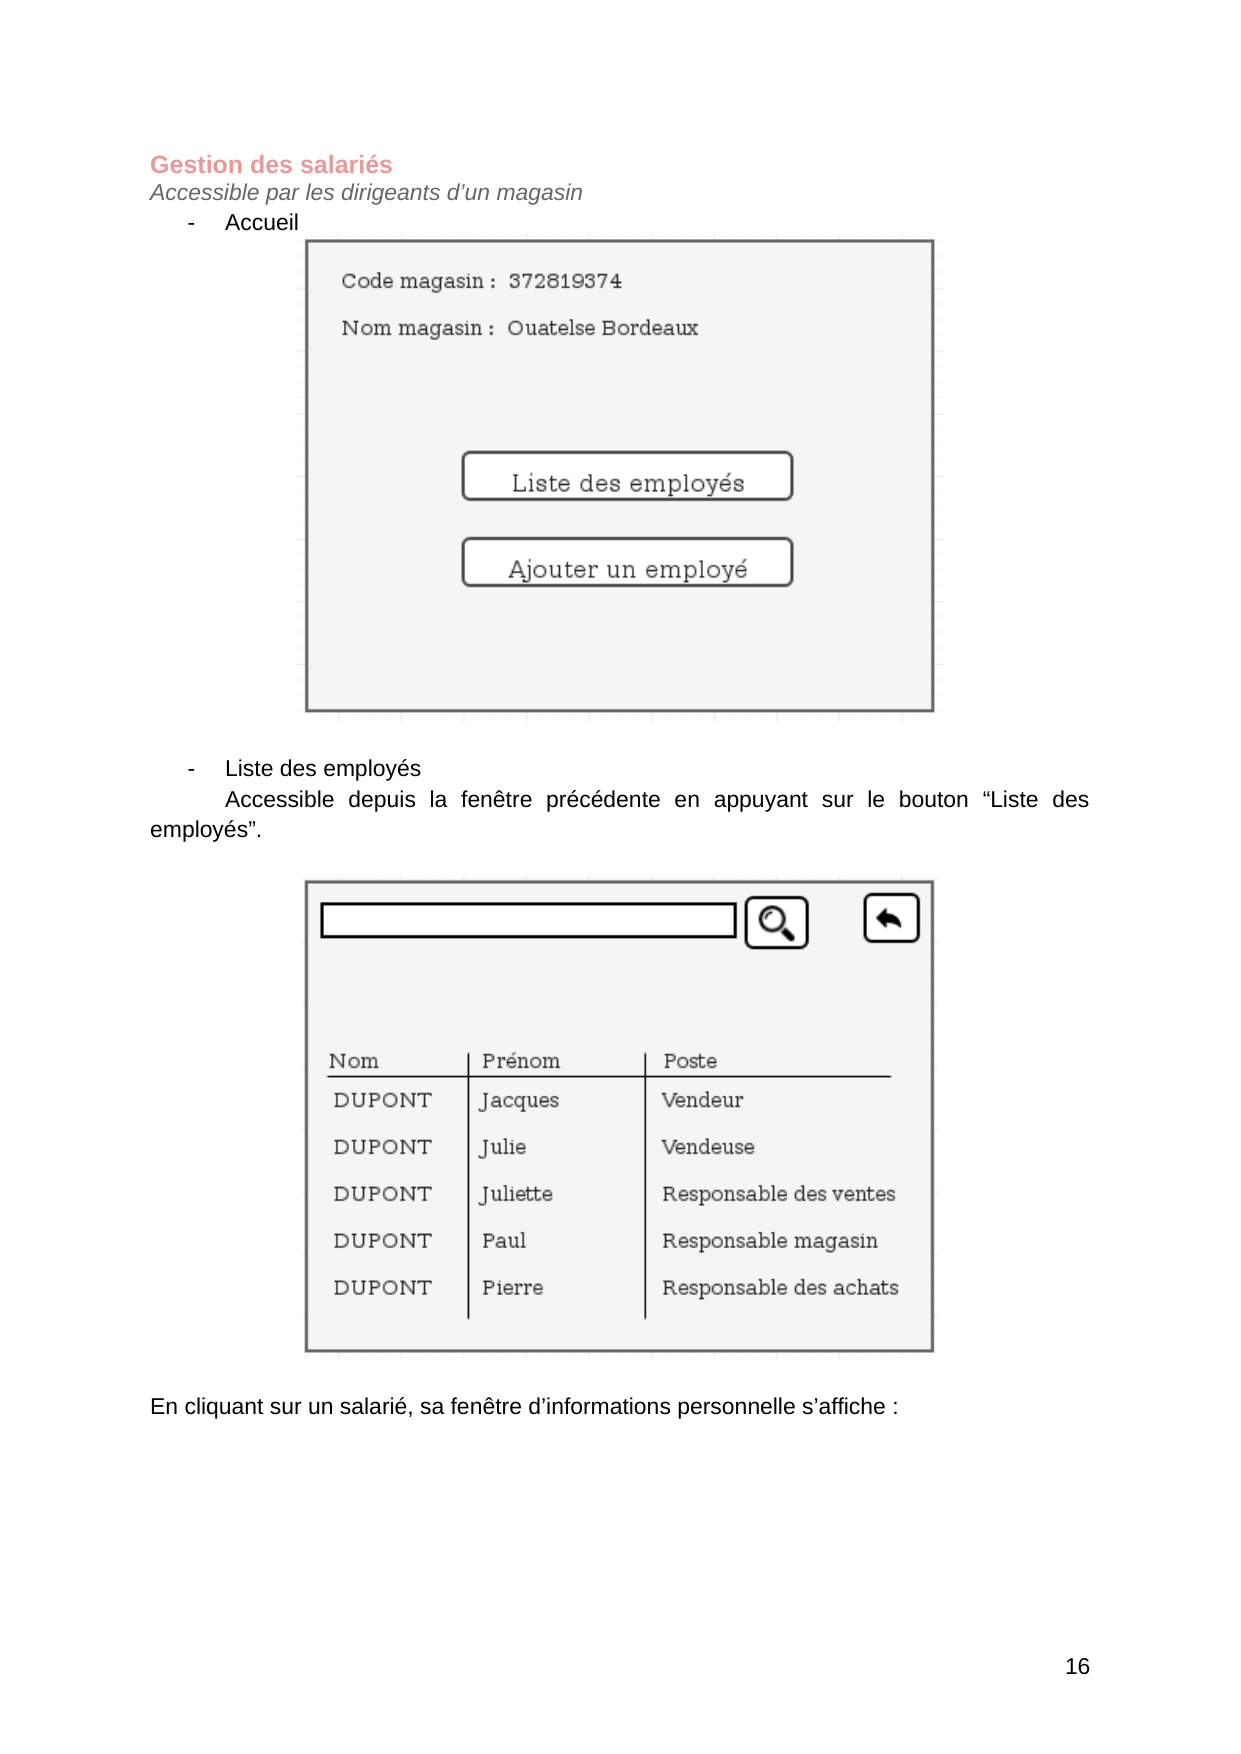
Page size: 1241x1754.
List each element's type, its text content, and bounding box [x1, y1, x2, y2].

text En cliquant sur un salarié, sa fenêtre d’informations personnelle s’affiche : [150, 1393, 1090, 1419]
list Liste des employés [187, 755, 1090, 782]
text Accessible depuis la fenêtre précédente en appuyant sur le bouton “Liste des employés”. [150, 786, 1090, 842]
text Accessible par les dirigeants d’un magasin [150, 179, 1090, 205]
subtitle Gestion des salariés [150, 150, 1090, 179]
picture [296, 235, 944, 722]
picture [302, 876, 939, 1359]
subtitle Accueil [187, 209, 1090, 235]
